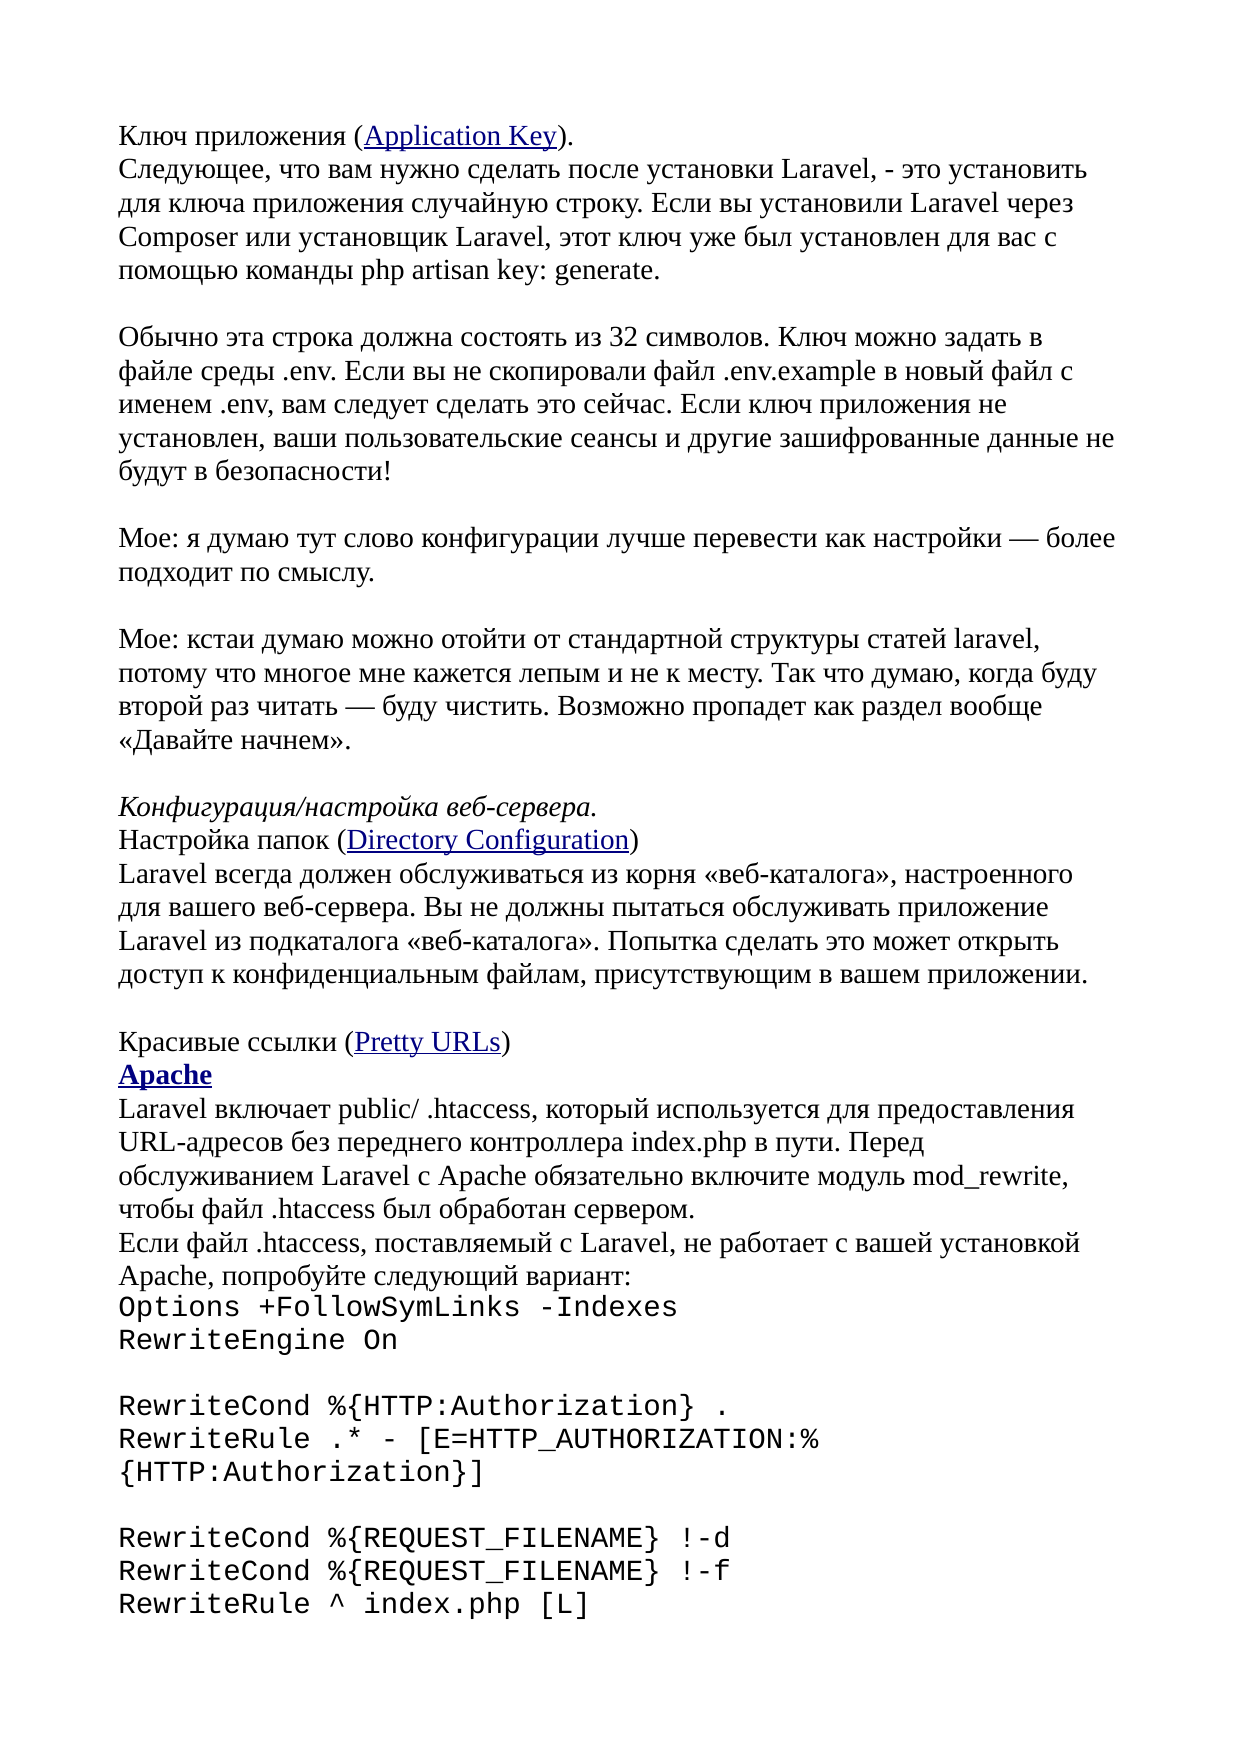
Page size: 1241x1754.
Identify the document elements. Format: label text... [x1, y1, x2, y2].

text RewriteRule ^ index.php [L] [118, 1589, 1122, 1622]
text RewriteRule .* - [E=HTTP_AUTHORIZATION:%{HTTP:Authorization}] [118, 1424, 1122, 1490]
text Laravel всегда должен обслуживаться из корня «веб-каталога», настроенного для вашего веб-сервера. Вы не должны пытаться обслуживать приложение Laravel из подкаталога «веб-каталога». Попытка сделать это может открыть доступ к конфиденциальным файлам, присутствующим в вашем приложении. [118, 856, 1122, 990]
text Мое: кстаи думаю можно отойти от стандартной структуры статей laravel, потому что многое мне кажется лепым и не к месту. Так что думаю, когда буду второй раз читать — буду чистить. Возможно пропадет как раздел вообще «Давайте начнем». [118, 621, 1122, 755]
subtitle Apache [118, 1057, 1122, 1091]
text Options +FollowSymLinks -Indexes [118, 1292, 1122, 1325]
text Laravel включает public/ .htaccess, который используется для предоставления URL-адресов без переднего контроллера index.php в пути. Перед обслуживанием Laravel с Apache обязательно включите модуль mod_rewrite, чтобы файл .htaccess был обработан сервером. Если файл .htaccess, поставляемый с Laravel, не работает с вашей установкой Apache, попробуйте следующий вариант: [118, 1091, 1122, 1292]
text RewriteEngine On [118, 1325, 1122, 1358]
text Красивые ссылки (Pretty URLs) [118, 1024, 1122, 1057]
text Следующее, что вам нужно сделать после установки Laravel, - это установить для ключа приложения случайную строку. Если вы установили Laravel через Composer или установщик Laravel, этот ключ уже был установлен для вас с помощью команды php artisan key: generate. Обычно эта строка должна состоять из 32 символов. Ключ можно задать в файле среды .env. Если вы не скопировали файл .env.example в новый файл с именем .env, вам следует сделать это сейчас. Если ключ приложения не установлен, ваши пользовательские сеансы и другие зашифрованные данные не будут в безопасности! [118, 152, 1122, 487]
text RewriteCond %{HTTP:Authorization} . [118, 1391, 1122, 1424]
text Настройка папок (Directory Configuration) [118, 822, 1122, 856]
text RewriteCond %{REQUEST_FILENAME} !-d [118, 1523, 1122, 1556]
text Мое: я думаю тут слово конфигурации лучше перевести как настройки — более подходит по смыслу. [118, 521, 1122, 588]
text Ключ приложения (Application Key). [118, 118, 1122, 152]
text Конфигурация/настройка веб-сервера. [118, 789, 1122, 822]
text RewriteCond %{REQUEST_FILENAME} !-f [118, 1556, 1122, 1589]
